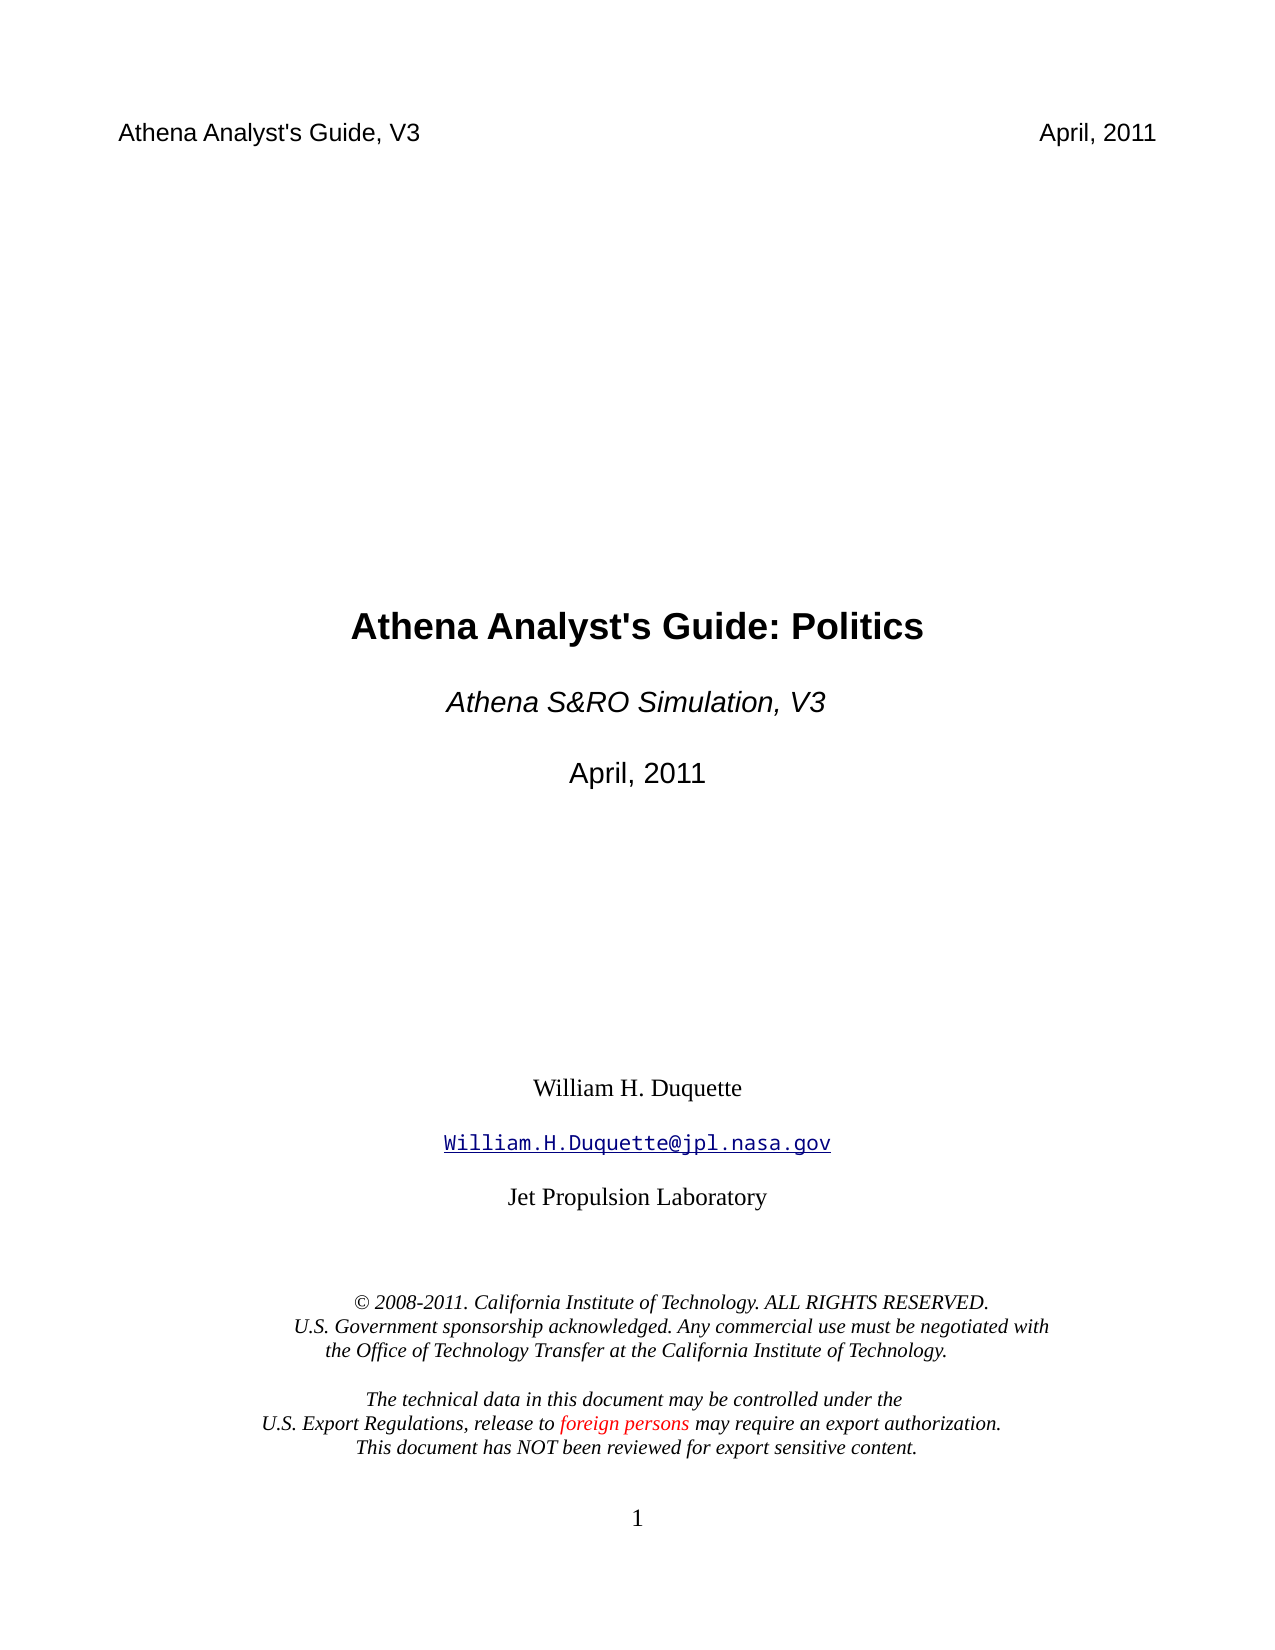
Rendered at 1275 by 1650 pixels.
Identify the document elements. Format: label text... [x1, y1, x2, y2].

text William.H.Duquette@jpl.nasa.gov [118, 1128, 1157, 1156]
list U.S. Government sponsorship acknowledged. Any commercial use must be negotiated with [156, 1314, 1157, 1338]
text This document has NOT been reviewed for export sensitive content. [118, 1435, 1157, 1459]
subtitle Athena S&RO Simulation, V3 [118, 685, 1157, 719]
text U.S. Export Regulations, release to foreign persons may require an export authorization. [118, 1411, 1157, 1435]
text the Office of Technology Transfer at the California Institute of Technology. [118, 1338, 1157, 1362]
text Jet Propulsion Laboratory [118, 1182, 1157, 1211]
text The technical data in this document may be controlled under the [118, 1387, 1157, 1411]
text William H. Duquette [118, 1073, 1157, 1102]
list © 2008-2011. California Institute of Technology. ALL RIGHTS RESERVED. [156, 1290, 1157, 1314]
title Athena Analyst's Guide: Politics [118, 604, 1157, 648]
subtitle April, 2011 [118, 756, 1157, 790]
